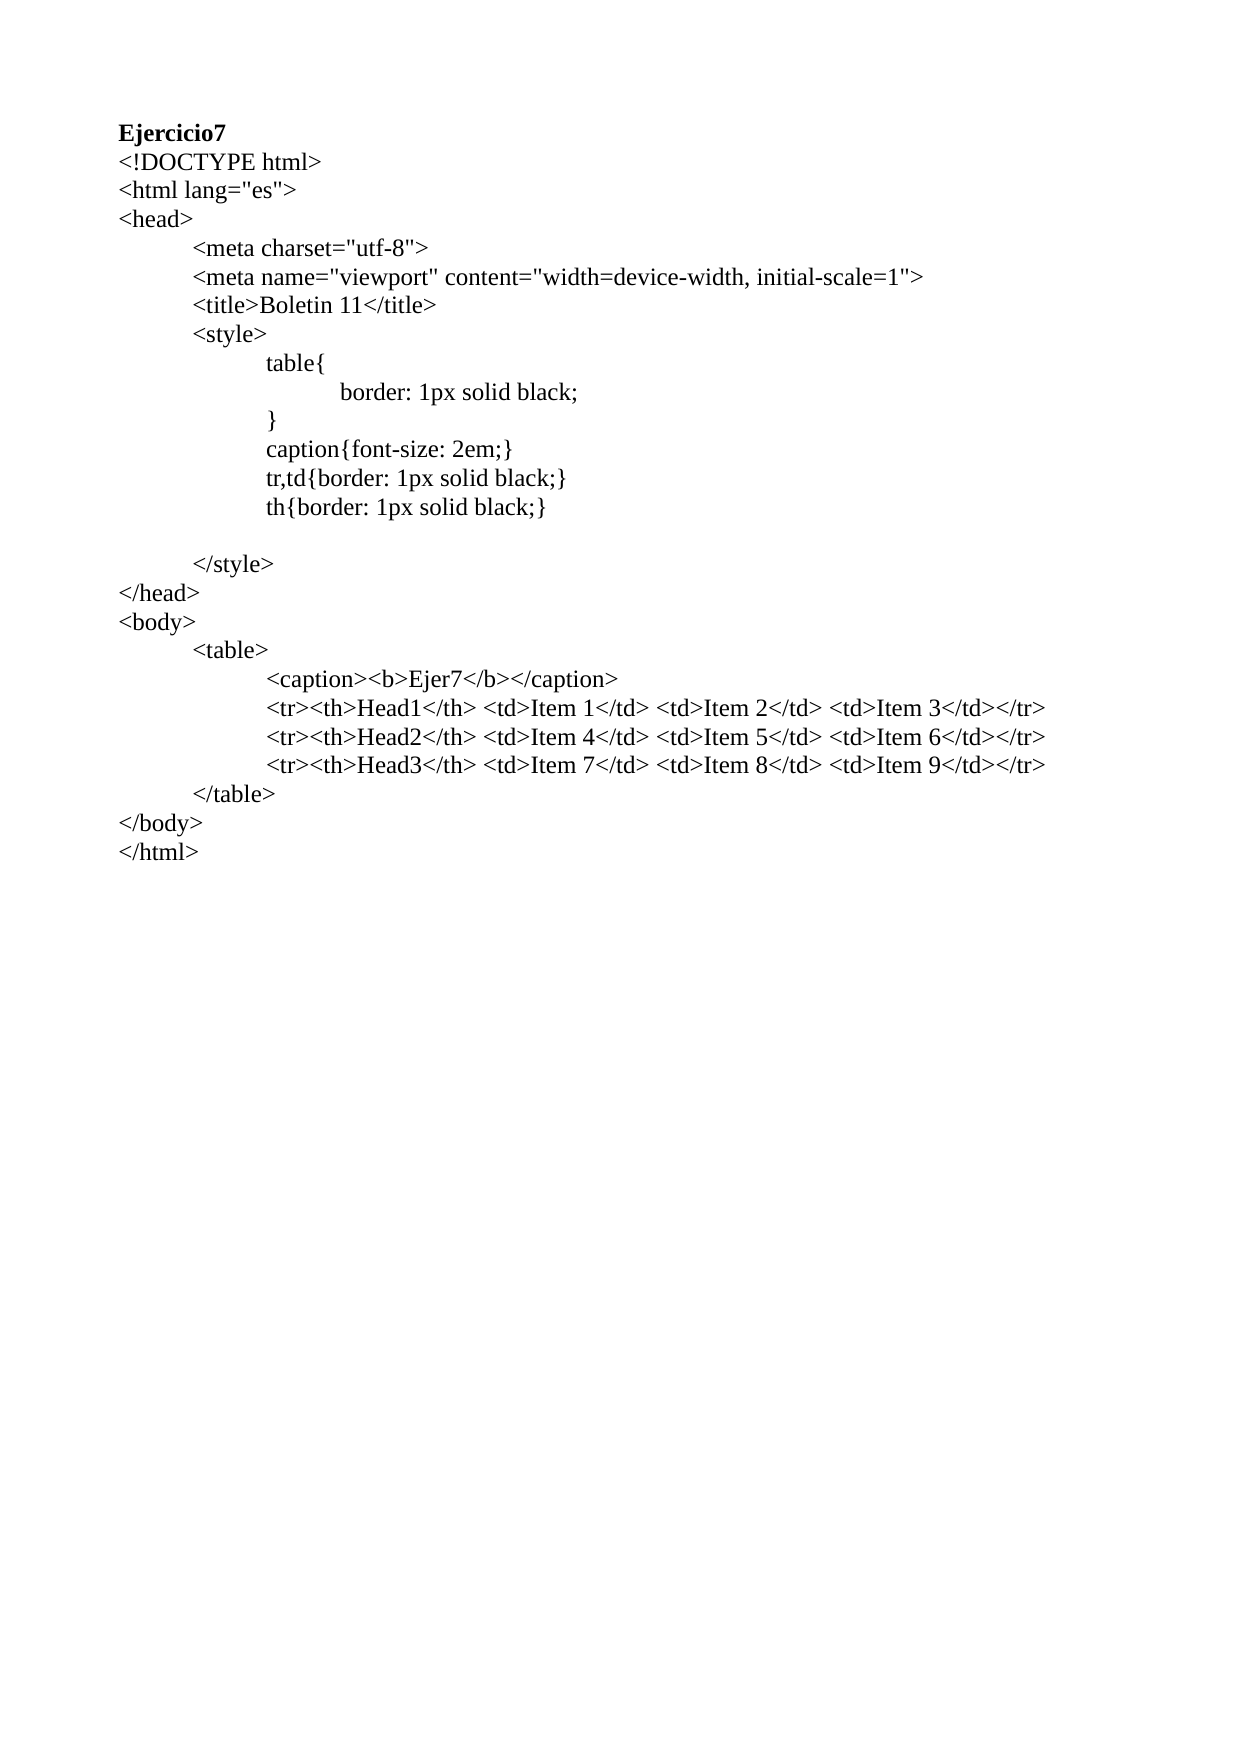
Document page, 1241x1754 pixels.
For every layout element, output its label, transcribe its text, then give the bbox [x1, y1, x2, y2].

text caption{font-size: 2em;} [118, 434, 1122, 463]
text border: 1px solid black; [118, 377, 1122, 406]
text <caption><b>Ejer7</b></caption> [118, 664, 1122, 693]
text <body> [118, 607, 1122, 636]
text <html lang="es"> [118, 176, 1122, 204]
text </style> [118, 549, 1122, 578]
text <style> [118, 319, 1122, 348]
text </html> [118, 837, 1122, 866]
text } [118, 406, 1122, 434]
text <tr><th>Head1</th> <td>Item 1</td> <td>Item 2</td> <td>Item 3</td></tr> [118, 693, 1122, 722]
text </body> [118, 808, 1122, 837]
text </head> [118, 578, 1122, 607]
text Ejercicio7 [118, 118, 1122, 147]
text th{border: 1px solid black;} [118, 492, 1122, 521]
text </table> [118, 779, 1122, 808]
text <meta name="viewport" content="width=device-width, initial-scale=1"> [118, 262, 1122, 291]
text <tr><th>Head3</th> <td>Item 7</td> <td>Item 8</td> <td>Item 9</td></tr> [118, 751, 1122, 779]
text <tr><th>Head2</th> <td>Item 4</td> <td>Item 5</td> <td>Item 6</td></tr> [118, 722, 1122, 751]
text <head> [118, 204, 1122, 233]
text <meta charset="utf-8"> [118, 233, 1122, 262]
text table{ [118, 348, 1122, 377]
text <!DOCTYPE html> [118, 147, 1122, 176]
text <table> [118, 636, 1122, 664]
text <title>Boletin 11</title> [118, 291, 1122, 319]
text tr,td{border: 1px solid black;} [118, 463, 1122, 492]
